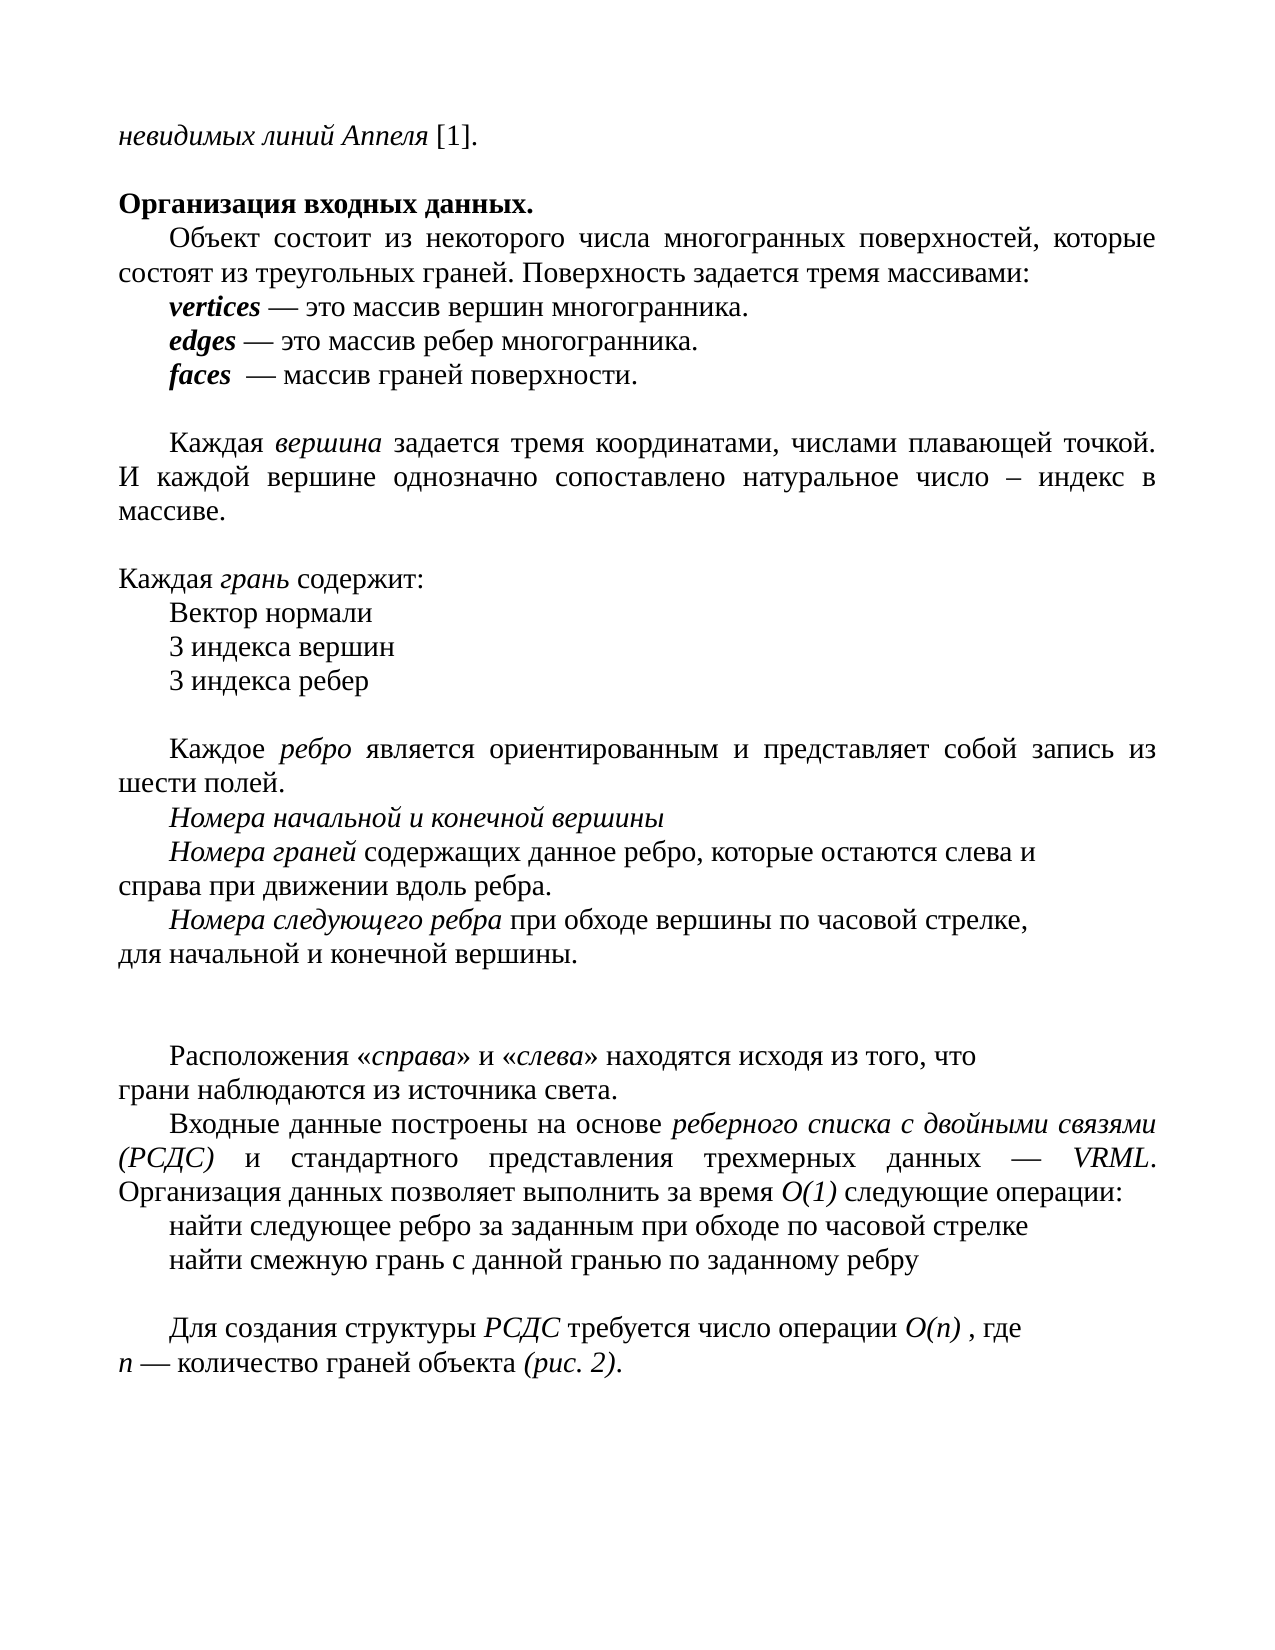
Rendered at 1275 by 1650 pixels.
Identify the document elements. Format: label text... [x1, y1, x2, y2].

text Расположения «справа» и «слева» находятся исходя из того, что [118, 1038, 1157, 1072]
text Номера начальной и конечной вершины [118, 799, 1157, 833]
text Каждая грань содержит: [118, 561, 1157, 595]
text найти смежную грань с данной гранью по заданному ребру [118, 1242, 1157, 1276]
text Номера граней содержащих данное ребро, которые остаются слева и [118, 833, 1157, 867]
text Каждая вершина задается тремя координатами, числами плавающей точкой. И каждой вершине однозначно сопоставлено натуральное число – индекс в массиве. [118, 425, 1157, 527]
text Номера следующего ребра при обходе вершины по часовой стрелке, [118, 902, 1157, 936]
text для начальной и конечной вершины. [118, 936, 1157, 970]
text Объект состоит из некоторого числа многогранных поверхностей, которые состоят из треугольных граней. Поверхность задается тремя массивами: [118, 220, 1157, 288]
text Для создания структуры РСДС требуется число операции О(n) , где [118, 1310, 1157, 1344]
text грани наблюдаются из источника света. [118, 1072, 1157, 1106]
text n — количество граней объекта (рис. 2). [118, 1344, 1157, 1378]
text невидимых линий Аппеля [1]. [118, 118, 1157, 152]
text 3 индекса вершин [118, 629, 1157, 663]
text Каждое ребро является ориентированным и представляет собой запись из шести полей. [118, 731, 1157, 799]
text справа при движении вдоль ребра. [118, 867, 1157, 902]
text Организация входных данных. [118, 186, 1157, 220]
text faces — массив граней поверхности. [118, 357, 1157, 391]
text найти следующее ребро за заданным при обходе по часовой стрелке [118, 1208, 1157, 1242]
text edges — это массив ребер многогранника. [118, 322, 1157, 357]
text 3 индекса ребер [118, 663, 1157, 697]
text Вектор нормали [118, 595, 1157, 629]
text Входные данные построены на основе реберного списка с двойными связями (РСДС) и стандартного представления трехмерных данных — VRML. Организация данных позволяет выполнить за время О(1) следующие операции: [118, 1106, 1157, 1208]
text vertices — это массив вершин многогранника. [118, 288, 1157, 322]
